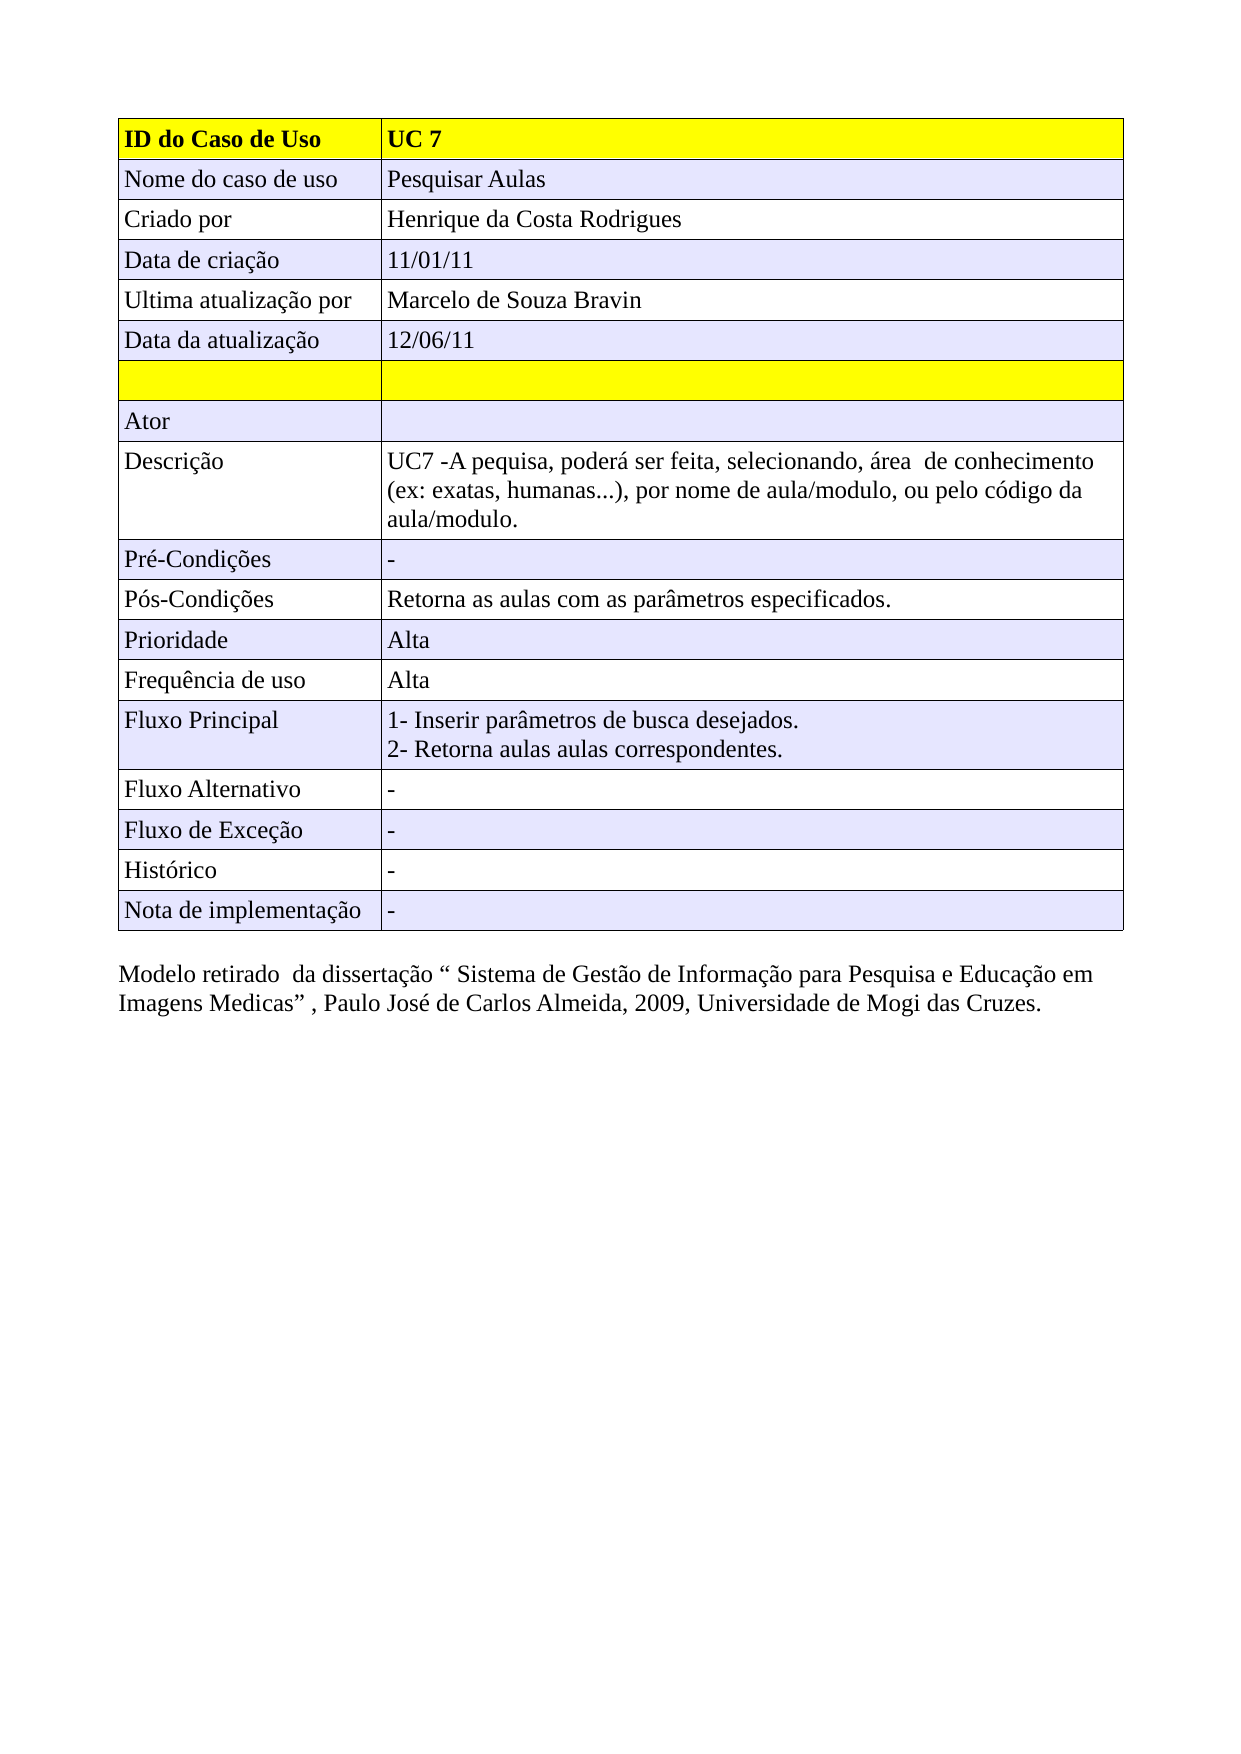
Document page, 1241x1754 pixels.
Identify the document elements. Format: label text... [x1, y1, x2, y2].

table_header ID do Caso de Uso [119, 119, 381, 158]
table_cell 1- Inserir parâmetros de busca desejados. 2- Retorna aulas aulas correspondentes. [382, 701, 1123, 769]
table_cell Alta [382, 620, 1123, 659]
table_cell - [382, 850, 1123, 890]
table_cell Pós-Condições [119, 580, 381, 619]
table_cell - [382, 770, 1123, 809]
table_cell Fluxo de Exceção [119, 810, 381, 849]
table_cell Fluxo Principal [119, 701, 381, 769]
table_cell - [382, 540, 1123, 579]
table_cell Criado por [119, 200, 381, 239]
table_cell Prioridade [119, 620, 381, 659]
table_cell Frequência de uso [119, 660, 381, 700]
table_cell [382, 401, 1123, 441]
table_cell [119, 361, 381, 400]
table_cell Marcelo de Souza Bravin [382, 280, 1123, 320]
table_cell Alta [382, 660, 1123, 700]
table_header UC 7 [382, 119, 1123, 158]
table_cell - [382, 891, 1123, 930]
table_cell Retorna as aulas com as parâmetros especificados. [382, 580, 1123, 619]
table_cell Nome do caso de uso [119, 160, 381, 199]
table_cell 01/11/11 [382, 240, 1123, 279]
table_cell Henrique da Costa Rodrigues [382, 200, 1123, 239]
table_cell 06/12/11 [382, 321, 1123, 360]
table_cell [382, 361, 1123, 400]
table_cell Ultima atualização por [119, 280, 381, 320]
table_cell - [382, 810, 1123, 849]
table_cell Data de criação [119, 240, 381, 279]
table_cell Ator [119, 401, 381, 441]
table_cell Descrição [119, 442, 381, 538]
table_cell Pesquisar Aulas [382, 160, 1123, 199]
table_cell UC7 -A pequisa, poderá ser feita, selecionando, área de conhecimento (ex: exatas, humanas...), por nome de aula/modulo, ou pelo código da aula/modulo. [382, 442, 1123, 538]
text Modelo retirado da dissertação “ Sistema de Gestão de Informação para Pesquisa e Educação em Imagens Medicas” , Paulo José de Carlos Almeida, 2009, Universidade de Mogi das Cruzes. [118, 959, 1122, 1016]
table_cell Fluxo Alternativo [119, 770, 381, 809]
table_cell Pré-Condições [119, 540, 381, 579]
table_cell Nota de implementação [119, 891, 381, 930]
table_cell Histórico [119, 850, 381, 890]
table_cell Data da atualização [119, 321, 381, 360]
